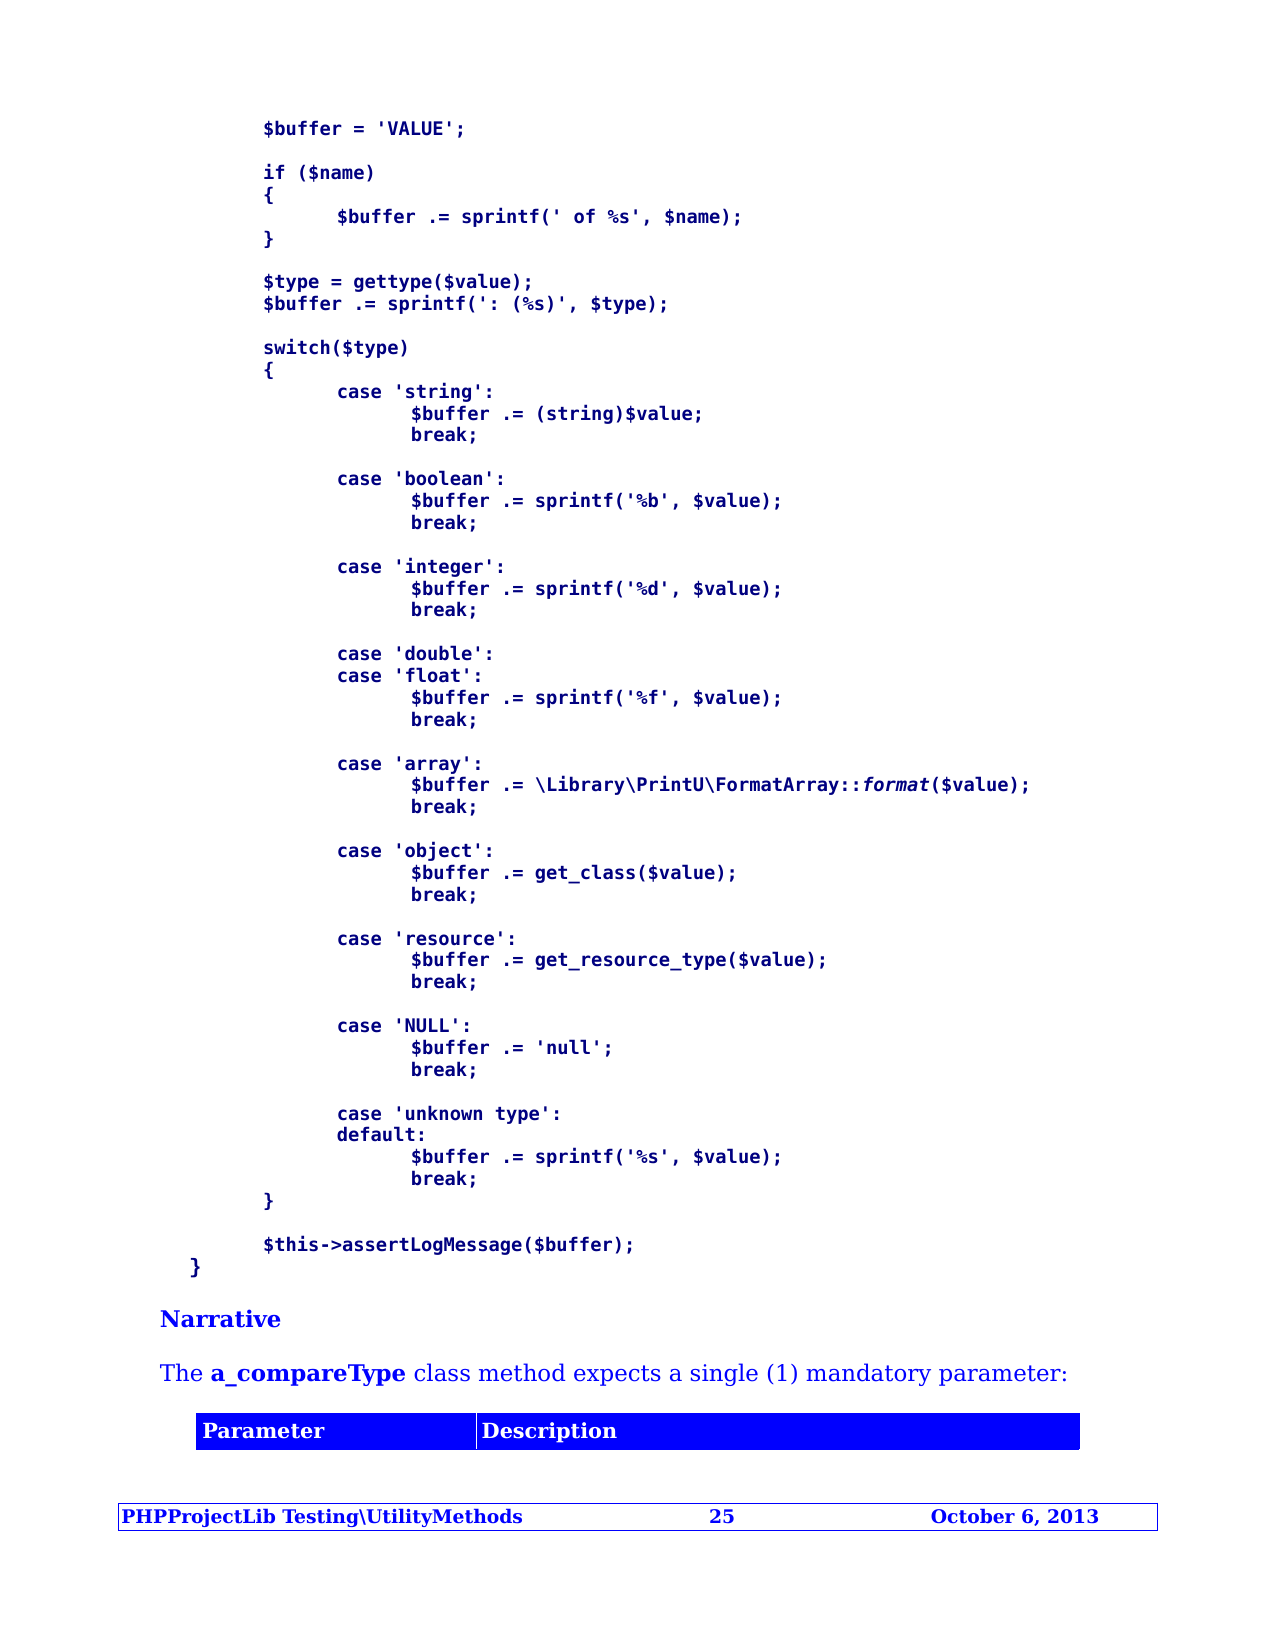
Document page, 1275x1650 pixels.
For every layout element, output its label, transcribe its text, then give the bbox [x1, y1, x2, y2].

list case 'float': [189, 665, 1157, 687]
list $type = gettype($value); [189, 271, 1157, 293]
list case 'object': [189, 840, 1157, 862]
list $buffer .= sprintf('%f', $value); [189, 687, 1157, 709]
list break; [189, 709, 1157, 731]
list case 'array': [189, 752, 1157, 774]
list break; [189, 971, 1157, 993]
list case 'double': [189, 643, 1157, 665]
list $buffer .= (string)$value; [189, 402, 1157, 424]
list { [189, 184, 1157, 206]
list break; [189, 796, 1157, 818]
list } [189, 1190, 1157, 1212]
list switch($type) [189, 337, 1157, 359]
list $buffer .= get_resource_type($value); [189, 949, 1157, 971]
list $buffer .= sprintf('%s', $value); [189, 1146, 1157, 1168]
list case 'resource': [189, 927, 1157, 949]
list default: [189, 1124, 1157, 1146]
list break; [189, 424, 1157, 446]
list break; [189, 884, 1157, 906]
list $buffer .= sprintf('%d', $value); [189, 577, 1157, 599]
list { [189, 359, 1157, 381]
list break; [189, 1059, 1157, 1081]
list break; [189, 512, 1157, 534]
text The a_compareType class method expects a single (1) mandatory parameter: [159, 1359, 1157, 1386]
list case 'unknown type': [189, 1102, 1157, 1124]
list break; [189, 599, 1157, 621]
list break; [189, 1168, 1157, 1190]
list case 'NULL': [189, 1015, 1157, 1037]
list $buffer .= \Library\PrintU\FormatArray::format($value); [189, 774, 1157, 796]
list $buffer .= 'null'; [189, 1037, 1157, 1059]
list case 'string': [189, 381, 1157, 402]
list $buffer .= sprintf('%b', $value); [189, 490, 1157, 512]
list } [189, 1256, 1157, 1279]
list $buffer = 'VALUE'; [189, 118, 1157, 140]
list case 'integer': [189, 556, 1157, 577]
list $buffer .= sprintf(' of %s', $name); [189, 206, 1157, 227]
list if ($name) [189, 162, 1157, 184]
list case 'boolean': [189, 468, 1157, 490]
list $this->assertLogMessage($buffer); [189, 1234, 1157, 1256]
list } [189, 227, 1157, 249]
table_header Parameter [197, 1414, 476, 1449]
list $buffer .= get_class($value); [189, 862, 1157, 884]
table_header Description [477, 1414, 1079, 1449]
text Narrative [159, 1306, 1157, 1333]
list $buffer .= sprintf(': (%s)', $type); [189, 293, 1157, 315]
